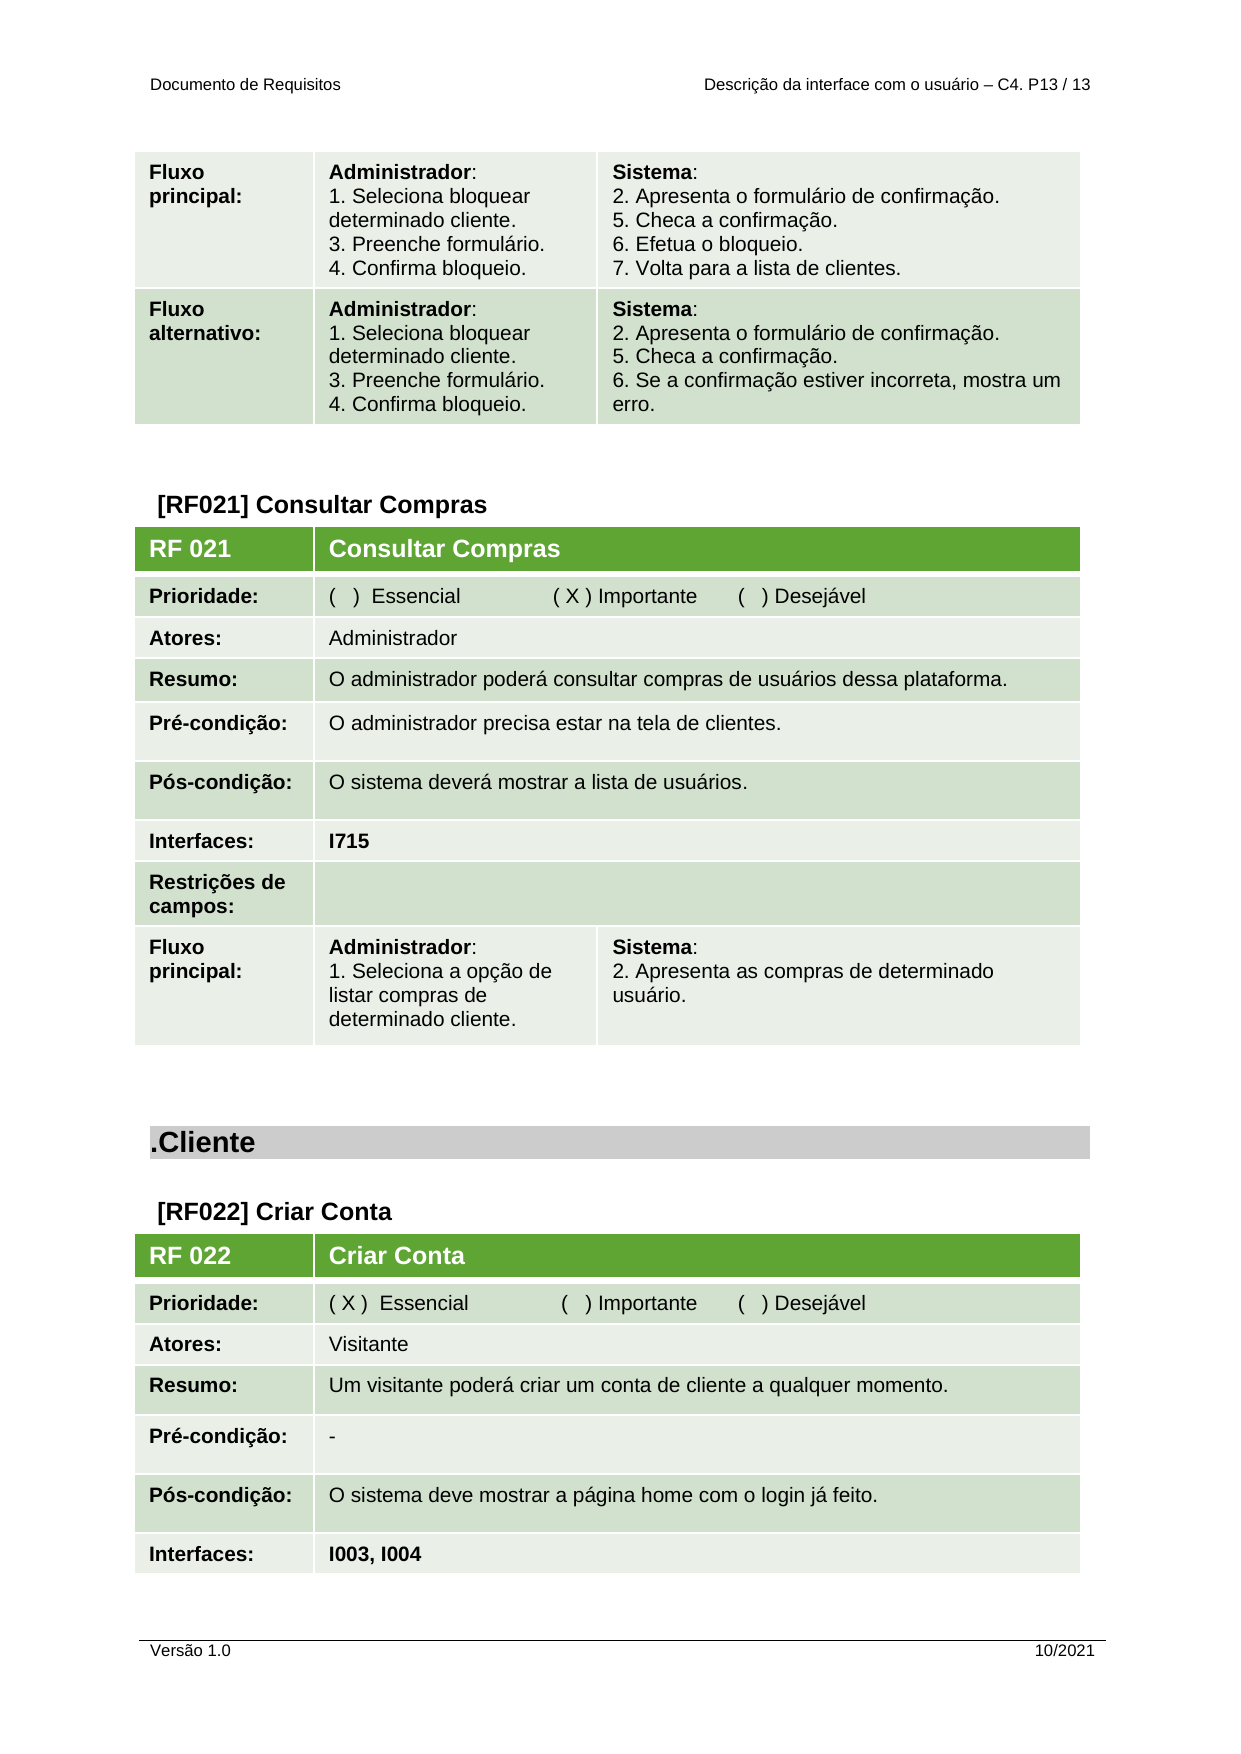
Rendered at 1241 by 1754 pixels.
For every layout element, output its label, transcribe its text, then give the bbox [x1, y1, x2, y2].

table_cell Sistema: 2. Apresenta o formulário de confirmação. 5. Checa a confirmação. 6. Efetua o bloqueio. 7. Volta para a lista de clientes. [598, 152, 1080, 287]
table_cell Pré-condição: [135, 1416, 313, 1473]
subtitle [RF022] Criar Conta [150, 1197, 1090, 1225]
table_cell - [315, 1416, 1080, 1473]
table_cell Sistema: 2. Apresenta as compras de determinado usuário. [598, 927, 1080, 1045]
table_header RF 021 [135, 527, 313, 571]
table_cell ( ) Essencial ( X ) Importante ( ) Desejável [315, 577, 1080, 616]
table_cell O sistema deverá mostrar a lista de usuários. [315, 762, 1080, 819]
table_cell Visitante [315, 1325, 1080, 1364]
table_cell [315, 862, 1080, 925]
table_cell O administrador poderá consultar compras de usuários dessa plataforma. [315, 659, 1080, 701]
table_cell Administrador [315, 618, 1080, 657]
table_cell O administrador precisa estar na tela de clientes. [315, 703, 1080, 760]
table_cell Pós-condição: [135, 1475, 313, 1532]
table_cell Um visitante poderá criar um conta de cliente a qualquer momento. [315, 1366, 1080, 1414]
table_header Criar Conta [315, 1234, 1080, 1277]
table_cell Restrições de campos: [135, 862, 313, 925]
table_cell Interfaces: [135, 1534, 313, 1573]
table_header RF 022 [135, 1234, 313, 1277]
subtitle [RF021] Consultar Compras [150, 490, 1090, 518]
table_cell Pós-condição: [135, 762, 313, 819]
table_cell O sistema deve mostrar a página home com o login já feito. [315, 1475, 1080, 1532]
table_cell Pré-condição: [135, 703, 313, 760]
subtitle Cliente [150, 1126, 1090, 1159]
table_cell Interfaces: [135, 821, 313, 860]
table_cell Administrador: 1. Seleciona a opção de listar compras de determinado cliente. [315, 927, 596, 1045]
table_cell Sistema: 2. Apresenta o formulário de confirmação. 5. Checa a confirmação. 6. Se a confirmação estiver incorreta, mostra um erro. [598, 289, 1080, 424]
table_cell ( X ) Essencial ( ) Importante ( ) Desejável [315, 1284, 1080, 1323]
table_cell Resumo: [135, 659, 313, 701]
table_cell Fluxo principal: [135, 152, 313, 287]
table_cell I715 [315, 821, 1080, 860]
table_cell Administrador: 1. Seleciona bloquear determinado cliente. 3. Preenche formulário. 4. Confirma bloqueio. [315, 152, 596, 287]
table_cell I003, I004 [315, 1534, 1080, 1573]
table_cell Fluxo alternativo: [135, 289, 313, 424]
table_header Consultar Compras [315, 527, 1080, 571]
table_cell Prioridade: [135, 1284, 313, 1323]
table_cell Resumo: [135, 1366, 313, 1414]
table_cell Atores: [135, 618, 313, 657]
table_cell Prioridade: [135, 577, 313, 616]
table_cell Atores: [135, 1325, 313, 1364]
table_cell Administrador: 1. Seleciona bloquear determinado cliente. 3. Preenche formulário. 4. Confirma bloqueio. [315, 289, 596, 424]
table_cell Fluxo principal: [135, 927, 313, 1045]
